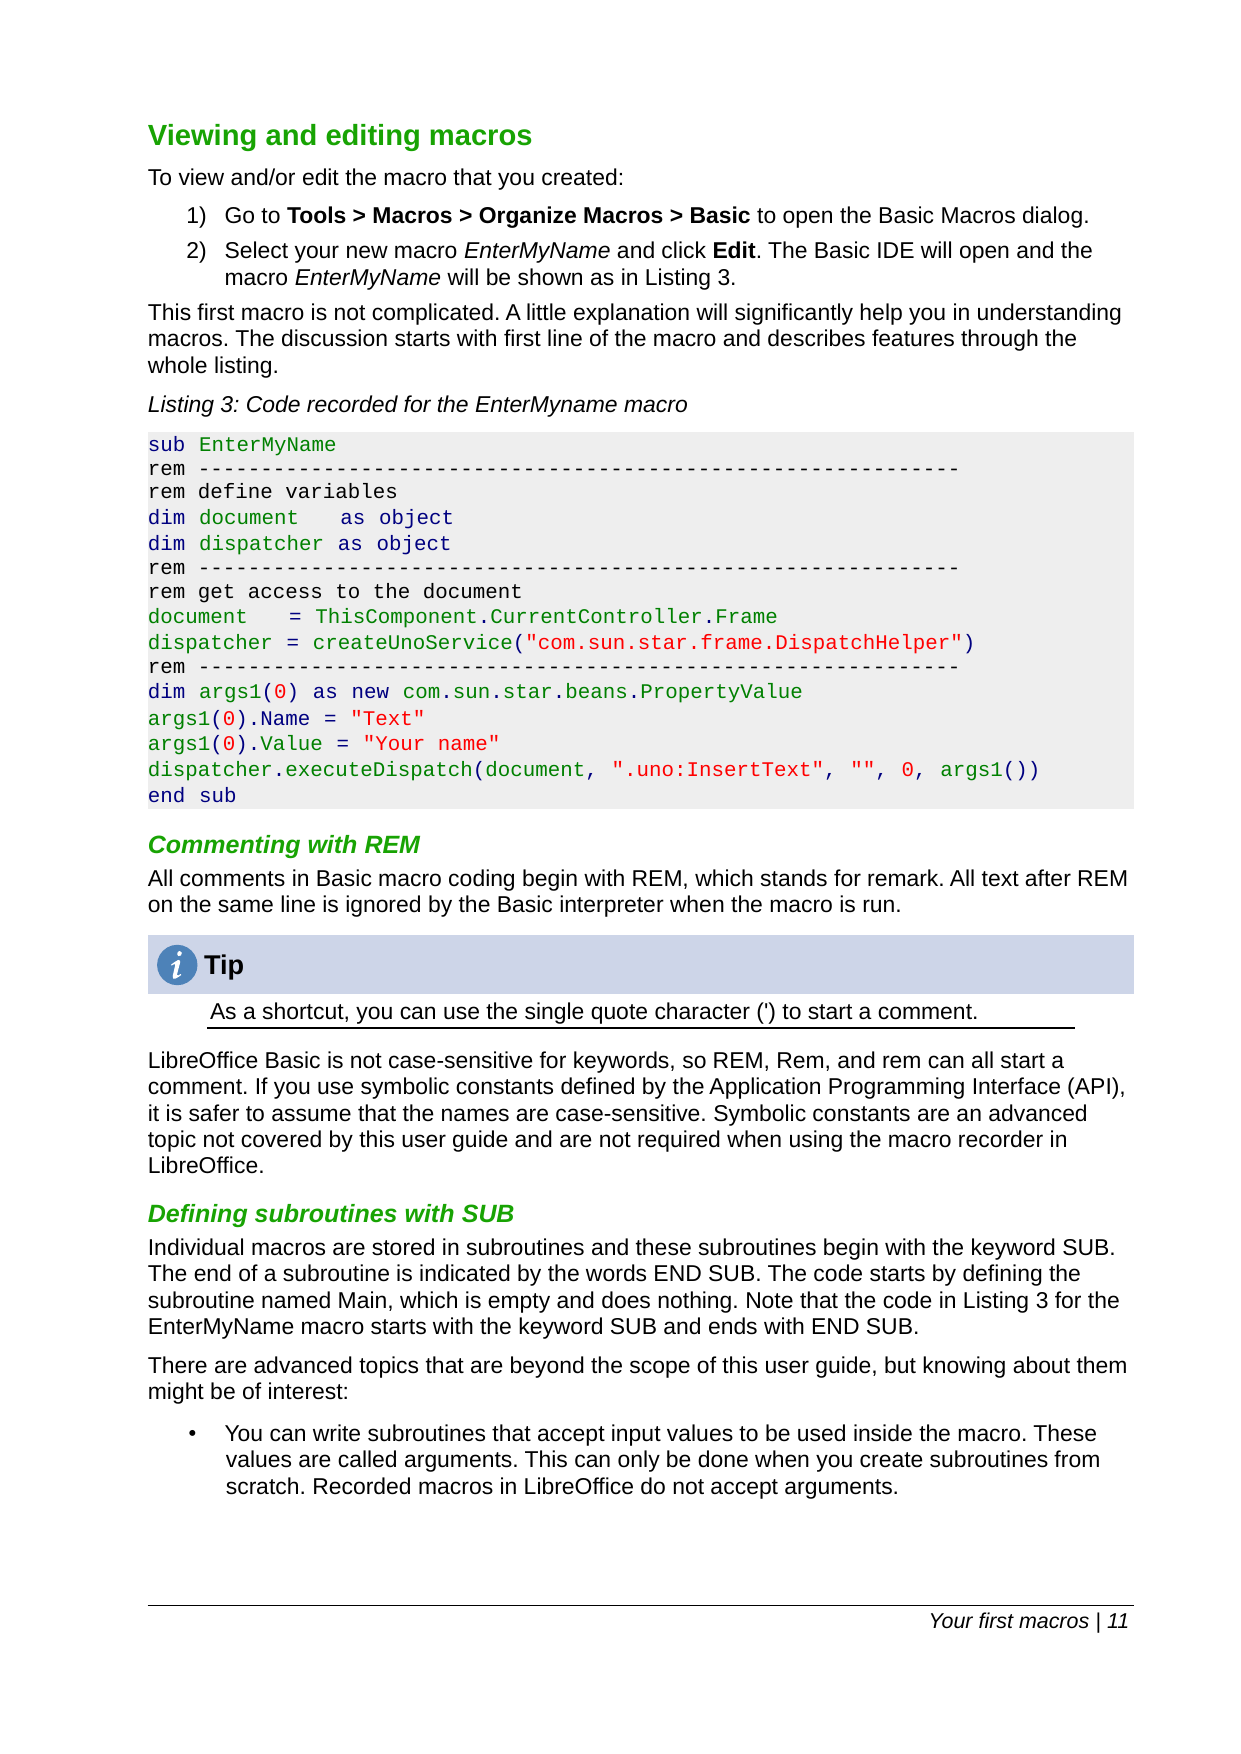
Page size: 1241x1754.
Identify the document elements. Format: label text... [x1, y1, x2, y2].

text Listing 3: Code recorded for the EnterMyname macro [148, 391, 1134, 417]
text dim dispatcher as object [148, 531, 1134, 557]
subtitle Tip [148, 935, 1134, 994]
text Individual macros are stored in subroutines and these subroutines begin with the keyword SUB. The end of a subroutine is indicated by the words END SUB. The code starts by defining the subroutine named Main, which is empty and does nothing. Note that the code in Listing 3 for the EnterMyName macro starts with the keyword SUB and ends with END SUB. [148, 1234, 1134, 1339]
text rem ------------------------------------------------------------- [148, 458, 1134, 482]
text end sub [148, 784, 1134, 809]
text LibreOffice Basic is not case-sensitive for keywords, so REM, Rem, and rem can all start a comment. If you use symbolic constants defined by the Application Programming Interface (API), it is safer to assume that the names are case-sensitive. Symbolic constants are an advanced topic not covered by this user guide and are not required when using the macro recorder in LibreOffice. [148, 1047, 1134, 1178]
subtitle Viewing and editing macros [148, 118, 1134, 152]
subtitle Defining subroutines with SUB [148, 1199, 1134, 1228]
text sub EnterMyName [148, 432, 1134, 458]
list To view and/or edit the macro that you created: [148, 163, 1134, 190]
text As a shortcut, you can use the single quote character (') to start a comment. [207, 994, 1075, 1027]
text dim args1(0) as new com.sun.star.beans.PropertyValue [148, 680, 1134, 706]
text rem ------------------------------------------------------------- [148, 557, 1134, 581]
list Select your new macro EnterMyName and click Edit. The Basic IDE will open and the macro EnterMyName will be shown as in Listing 3. [207, 237, 1134, 290]
text rem ------------------------------------------------------------- [148, 656, 1134, 680]
list Go to Tools > Macros > Organize Macros > Basic to open the Basic Macros dialog. [207, 202, 1134, 229]
text All comments in Basic macro coding begin with REM, which stands for remark. All text after REM on the same line is ignored by the Basic interpreter when the macro is run. [148, 865, 1134, 918]
list You can write subroutines that accept input values to be used inside the macro. These values are called arguments. This can only be done when you create subroutines from scratch. Recorded macros in LibreOffice do not accept arguments. [185, 1417, 1134, 1502]
text dispatcher = createUnoService("com.sun.star.frame.DispatchHelper") [148, 630, 1134, 656]
text args1(0).Value = "Your name" [148, 732, 1134, 758]
text dispatcher.executeDispatch(document, ".uno:InsertText", "", 0, args1()) [148, 758, 1134, 784]
text dim document as object [148, 505, 1134, 531]
subtitle Commenting with REM [148, 830, 1134, 859]
text rem define variables [148, 482, 1134, 505]
text args1(0).Name = "Text" [148, 706, 1134, 732]
text This first macro is not complicated. A little explanation will significantly help you in understanding macros. The discussion starts with first line of the macro and describes features through the whole listing. [148, 299, 1134, 378]
text document = ThisComponent.CurrentController.Frame [148, 604, 1134, 630]
text rem get access to the document [148, 581, 1134, 604]
text There are advanced topics that are beyond the scope of this user guide, but knowing about them might be of interest: [148, 1352, 1134, 1404]
